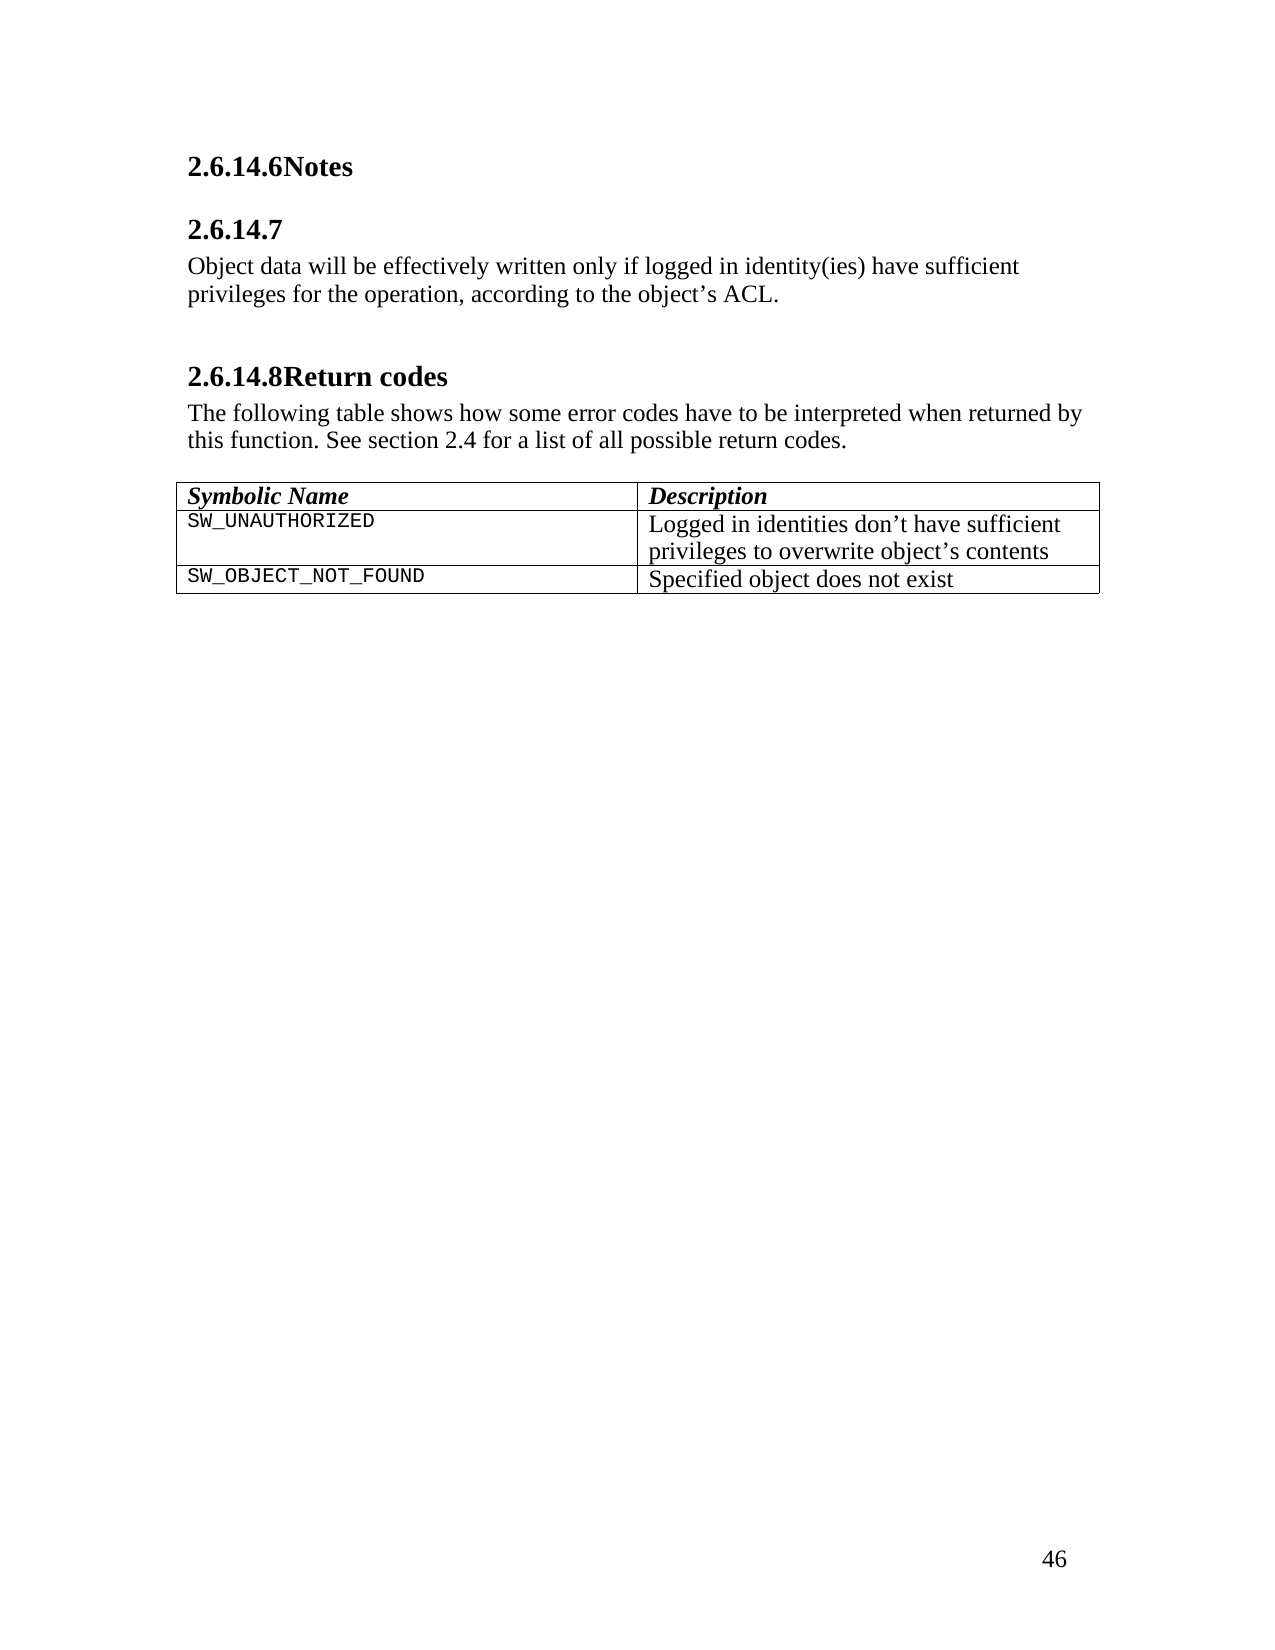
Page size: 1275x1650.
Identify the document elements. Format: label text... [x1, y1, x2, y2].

table_cell SW_UNAUTHORIZED [177, 511, 637, 565]
table_header Description [638, 483, 1099, 510]
table_header Symbolic Name [177, 483, 637, 510]
subtitle Notes [187, 150, 1087, 182]
subtitle Return codes [187, 360, 1087, 392]
table_cell SW_OBJECT_NOT_FOUND [177, 566, 637, 593]
table_cell Specified object does not exist [638, 566, 1099, 593]
text Object data will be effectively written only if logged in identity(ies) have sufficient privileges for the operation, according to the object’s ACL. [187, 252, 1087, 307]
text The following table shows how some error codes have to be interpreted when returned by this function. See section 2.4 for a list of all possible return codes. [187, 399, 1087, 454]
table_cell Logged in identities don’t have sufficient privileges to overwrite object’s contents [638, 511, 1099, 565]
